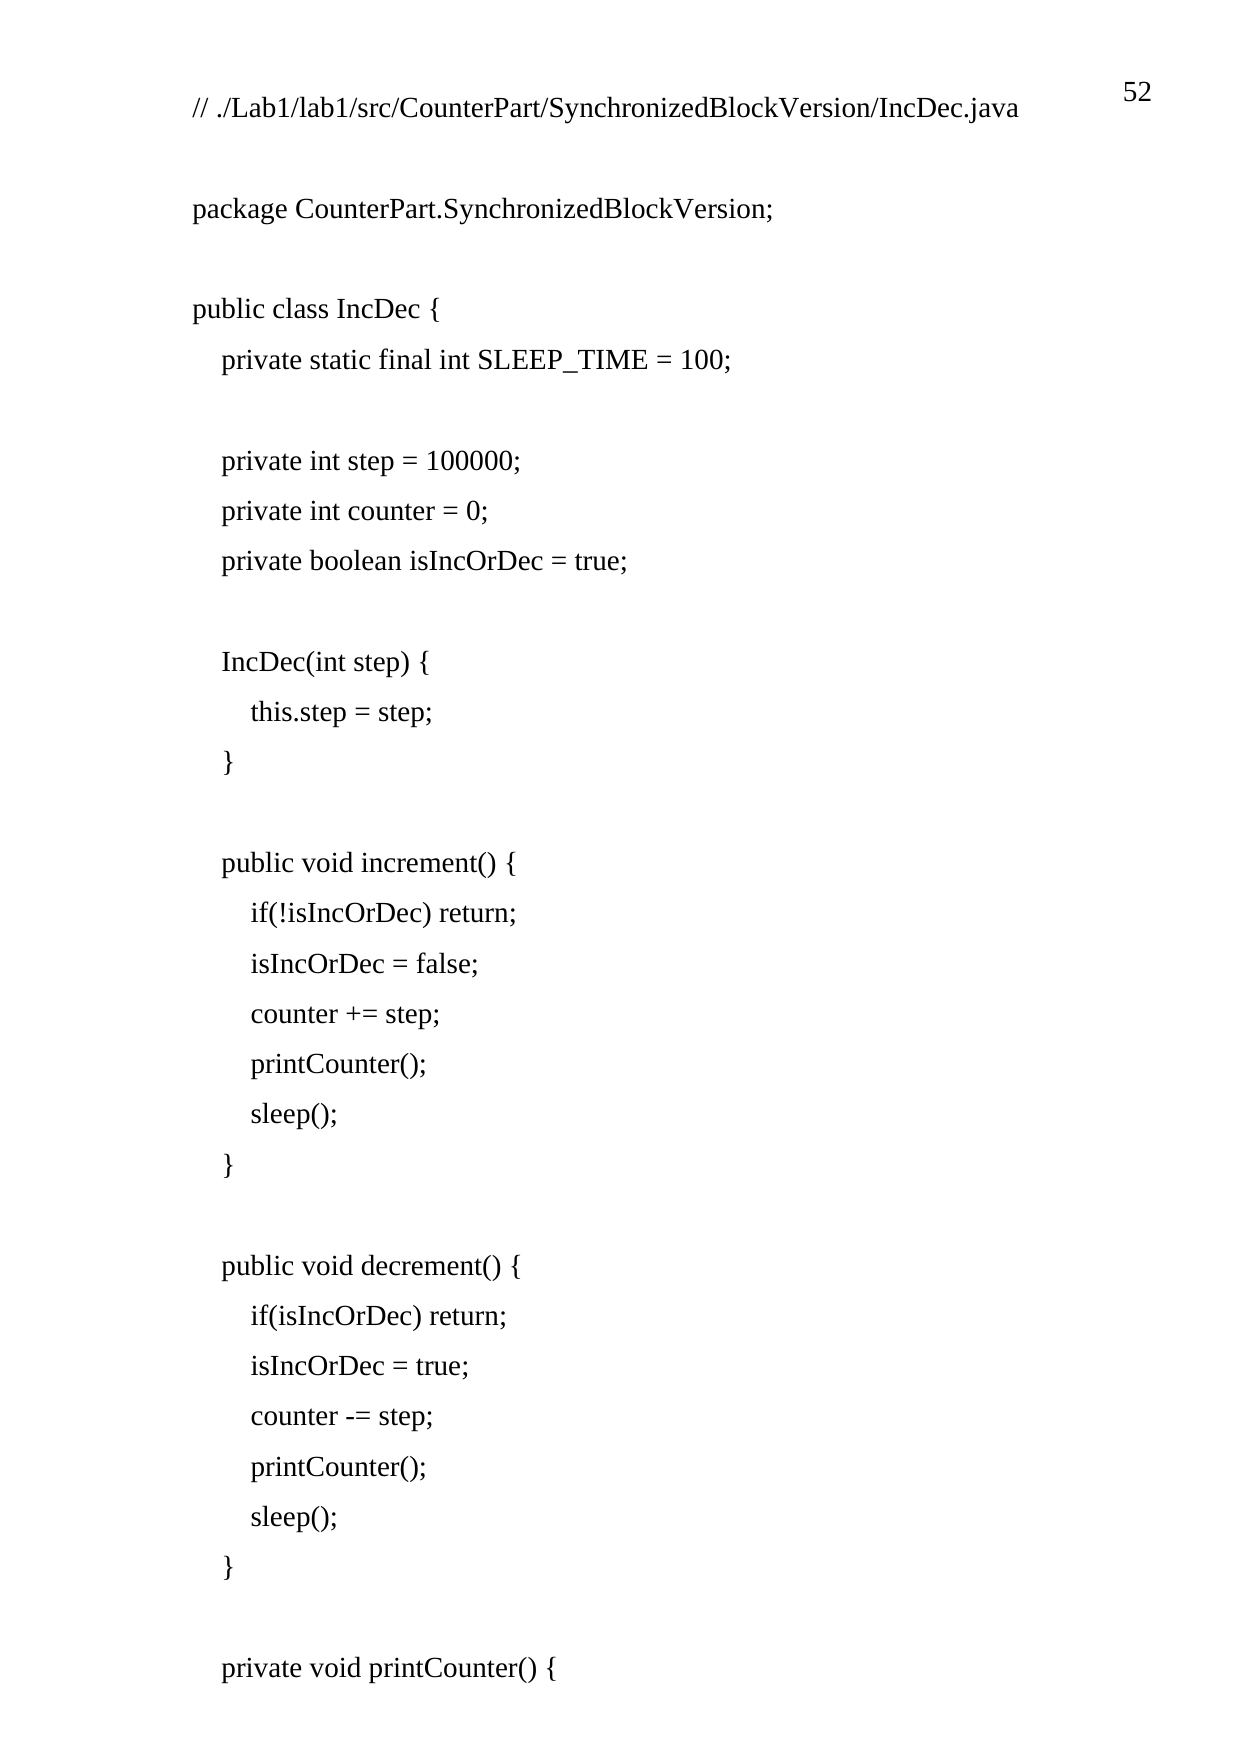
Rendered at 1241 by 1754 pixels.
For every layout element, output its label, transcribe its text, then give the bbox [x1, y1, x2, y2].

text printCounter(); [118, 1449, 1122, 1482]
text if(!isIncOrDec) return; [118, 895, 1122, 929]
text counter -= step; [118, 1398, 1122, 1432]
text counter += step; [118, 996, 1122, 1029]
text isIncOrDec = true; [118, 1348, 1122, 1382]
text private static final int SLEEP_TIME = 100; [118, 342, 1122, 376]
text if(isIncOrDec) return; [118, 1298, 1122, 1331]
text IncDec(int step) { [118, 644, 1122, 677]
text package CounterPart.SynchronizedBlockVersion; [118, 191, 1122, 224]
text sleep(); [118, 1097, 1122, 1130]
text private void printCounter() { [118, 1650, 1122, 1684]
text public void decrement() { [118, 1248, 1122, 1281]
text private boolean isIncOrDec = true; [118, 543, 1122, 577]
text } [118, 744, 1122, 778]
text printCounter(); [118, 1046, 1122, 1080]
text private int counter = 0; [118, 493, 1122, 526]
text public class IncDec { [118, 292, 1122, 325]
text } [118, 1147, 1122, 1181]
text isIncOrDec = false; [118, 946, 1122, 979]
text private int step = 100000; [118, 443, 1122, 476]
text } [118, 1549, 1122, 1583]
text public void increment() { [118, 845, 1122, 879]
text sleep(); [118, 1499, 1122, 1533]
text // ./Lab1/lab1/src/CounterPart/SynchronizedBlockVersion/IncDec.java [118, 90, 1122, 124]
text this.step = step; [118, 694, 1122, 728]
